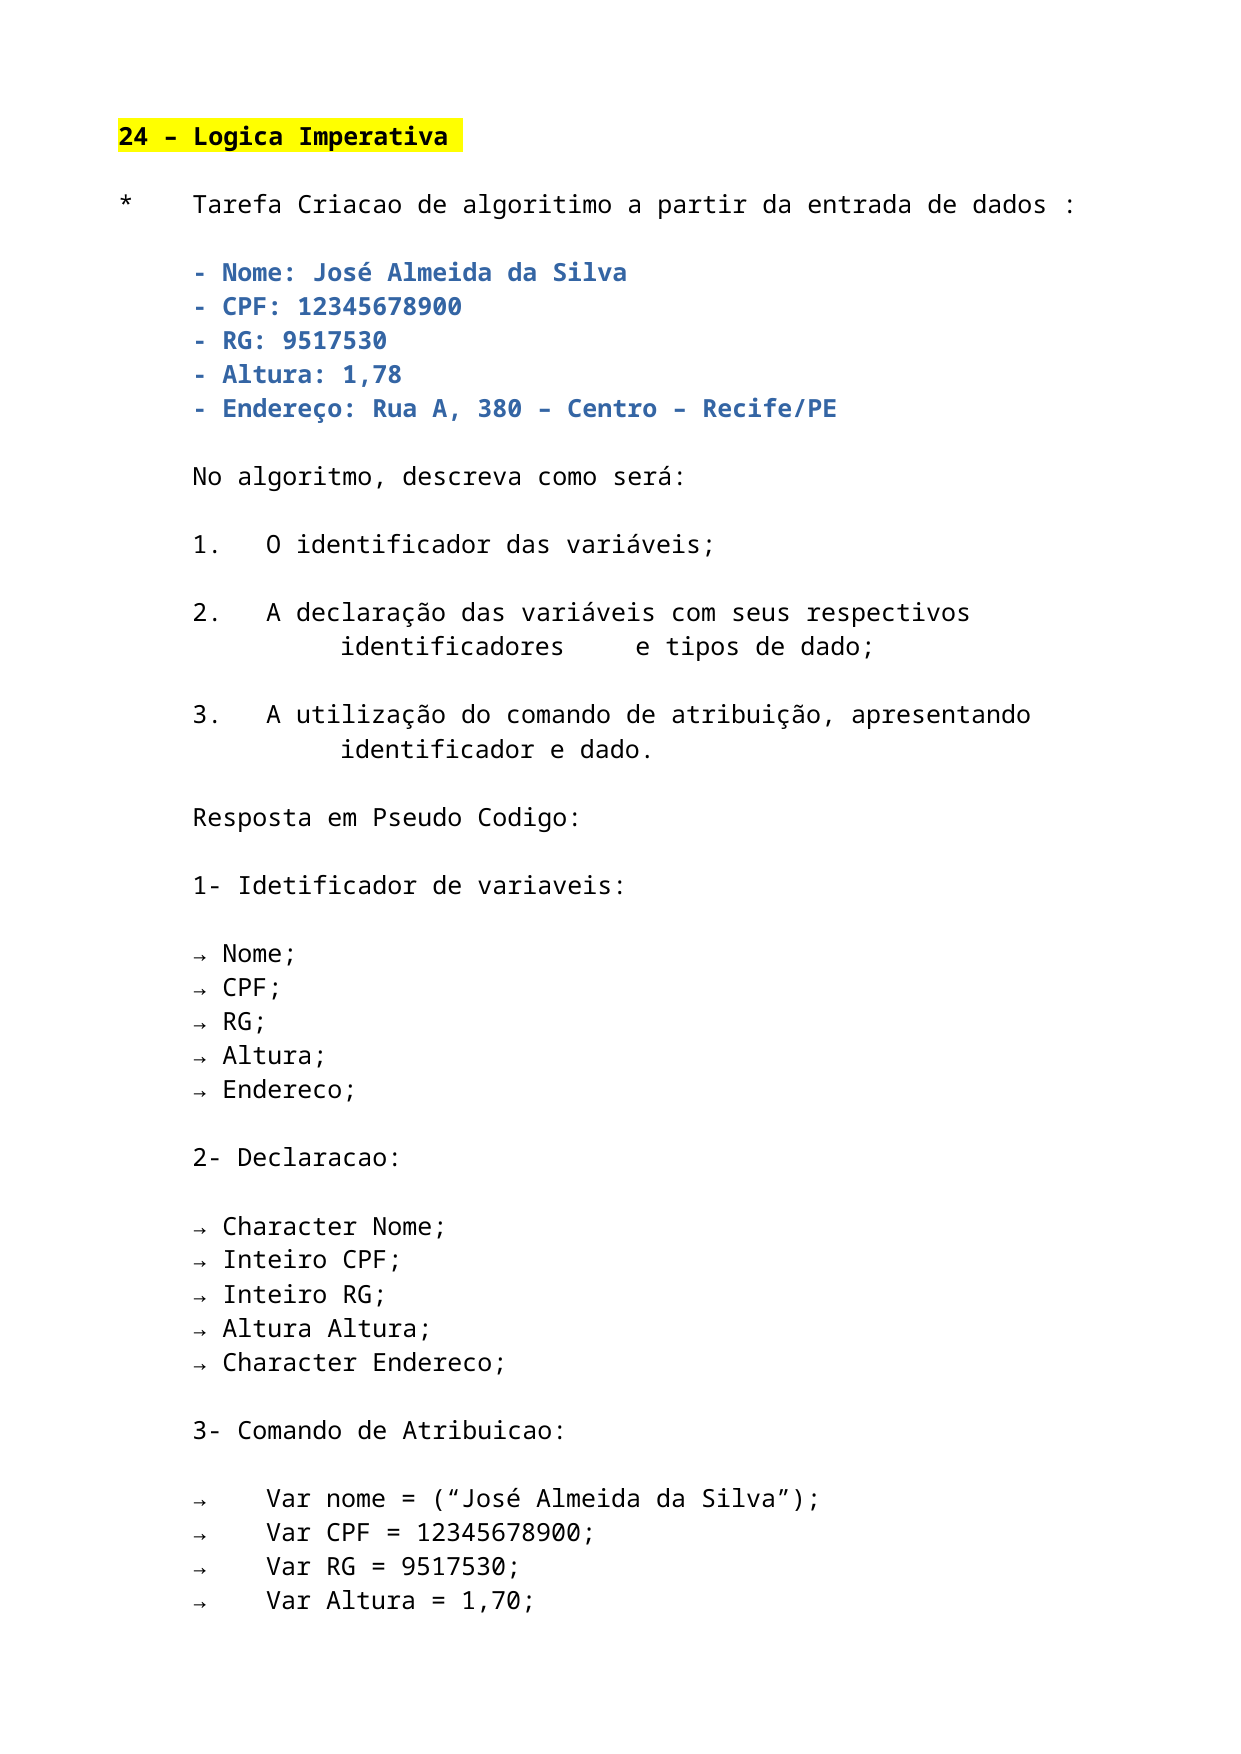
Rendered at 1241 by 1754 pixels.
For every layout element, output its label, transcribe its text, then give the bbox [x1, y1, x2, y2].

text 1. O identificador das variáveis; [118, 527, 1122, 561]
text → Altura; [118, 1038, 1122, 1072]
text - CPF: 12345678900 [118, 288, 1122, 322]
text - Altura: 1,78 [118, 357, 1122, 391]
text → Nome; [118, 936, 1122, 970]
text → CPF; [118, 970, 1122, 1004]
text → Inteiro RG; [118, 1276, 1122, 1310]
text - Endereço: Rua A, 380 – Centro – Recife/PE No algoritmo, descreva como será: [118, 391, 1122, 527]
text → Endereco; 2- Declaracao: [118, 1072, 1122, 1174]
text → Character Nome; [118, 1208, 1122, 1242]
text → Var nome = (“José Almeida da Silva”); [118, 1481, 1122, 1515]
text 3- Comando de Atribuicao: [118, 1412, 1122, 1447]
text → Var Altura = 1,70; [118, 1583, 1122, 1617]
text → Inteiro CPF; [118, 1242, 1122, 1276]
text → Var CPF = 12345678900; [118, 1515, 1122, 1549]
text → Altura Altura; [118, 1310, 1122, 1344]
text Resposta em Pseudo Codigo: 1- Idetificador de variaveis: [118, 765, 1122, 902]
text → Var RG = 9517530; [118, 1549, 1122, 1583]
text 2. A declaração das variáveis com seus respectivos identificadores e tipos de dado; [118, 595, 1122, 663]
text - RG: 9517530 [118, 322, 1122, 357]
text → RG; [118, 1004, 1122, 1038]
text 24 – Logica Imperativa * Tarefa Criacao de algoritimo a partir da entrada de dados : - Nome: José Almeida da Silva [118, 118, 1122, 288]
text → Character Endereco; [118, 1344, 1122, 1378]
text 3. A utilização do comando de atribuição, apresentando identificador e dado. [118, 697, 1122, 765]
